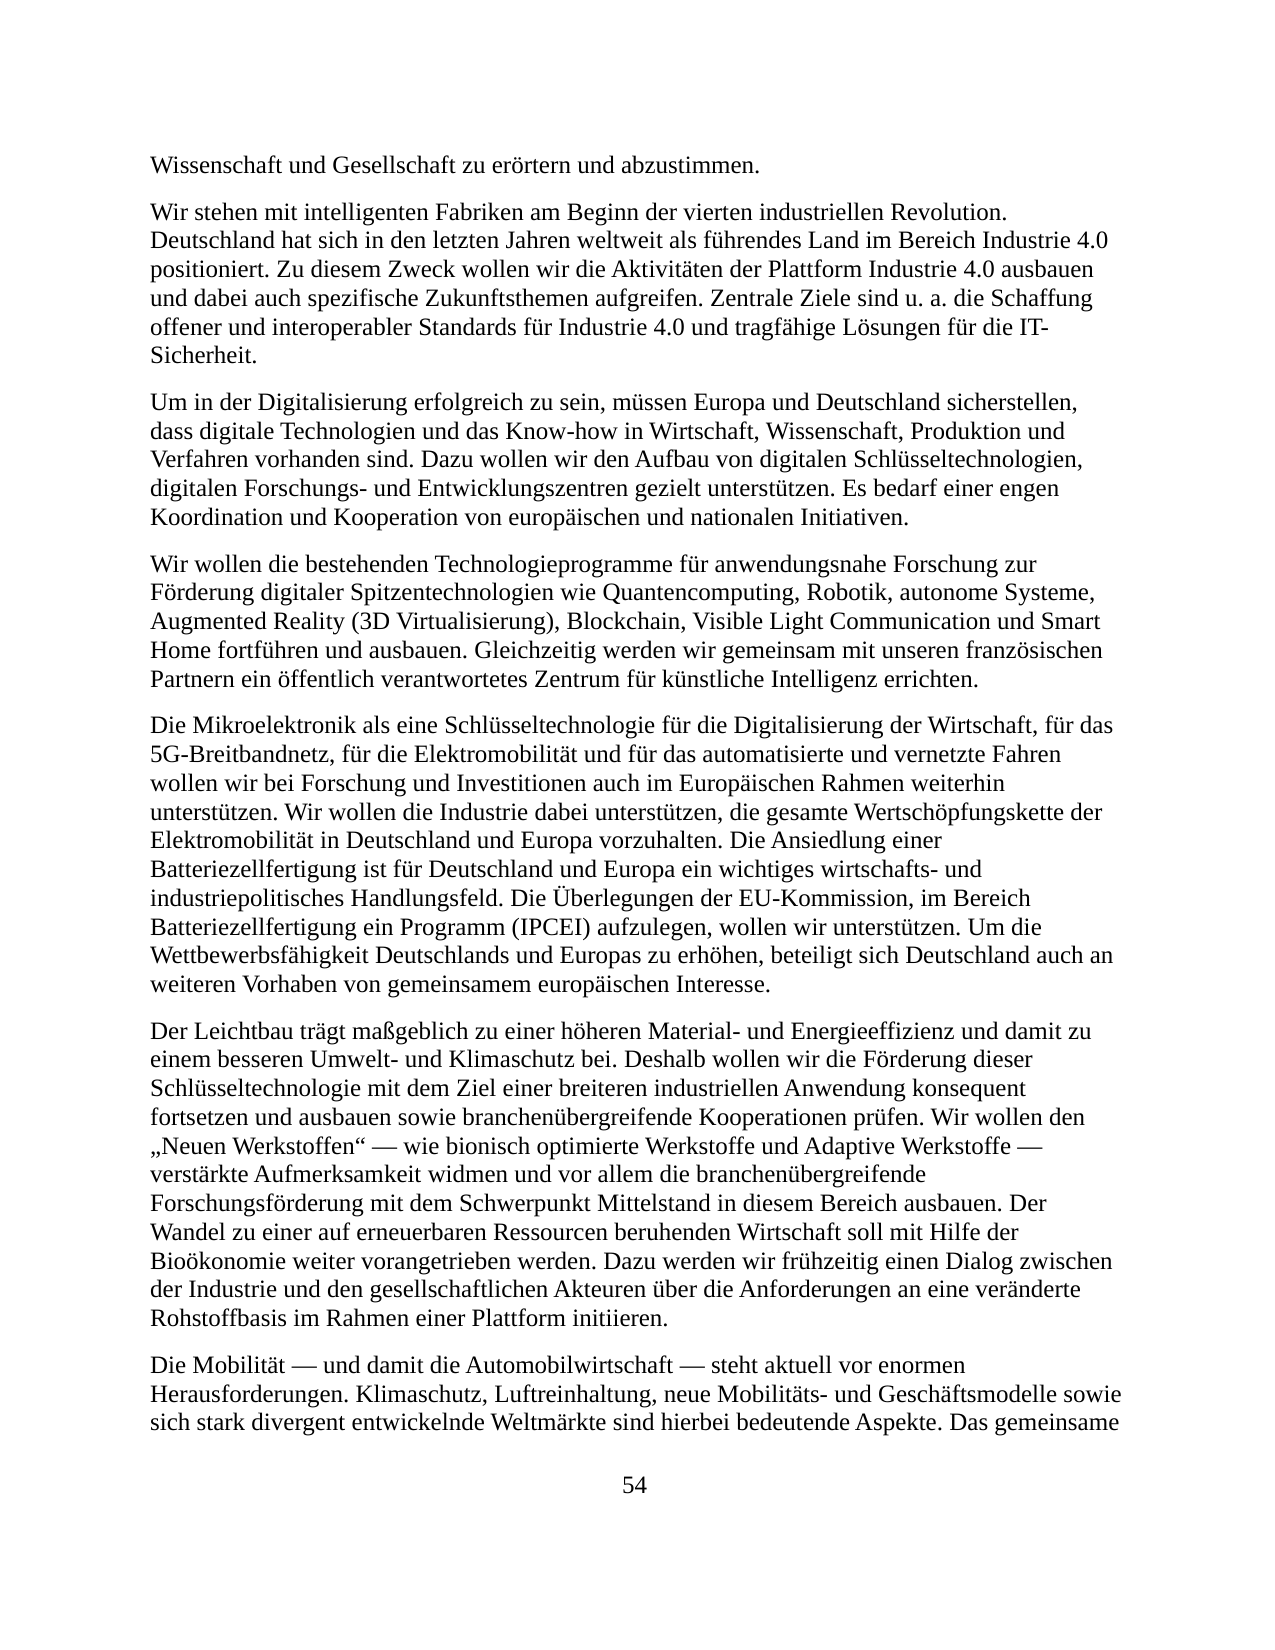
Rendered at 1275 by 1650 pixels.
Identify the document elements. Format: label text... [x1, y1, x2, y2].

text Wir wollen die bestehenden Technologieprogramme für anwendungsnahe Forschung zur Förderung digitaler Spitzentechnologien wie Quantencomputing, Robotik, autonome Systeme, Augmented Reality (3D Virtualisierung), Blockchain, Visible Light Communication und Smart Home fortführen und ausbauen. Gleichzeitig werden wir gemeinsam mit unseren französischen Partnern ein öffentlich verantwortetes Zentrum für künstliche Intelligenz errichten. [150, 549, 1125, 692]
text Der Leichtbau trägt maßgeblich zu einer höheren Material- und Energieeffizienz und damit zu einem besseren Umwelt- und Klimaschutz bei. Deshalb wollen wir die Förderung dieser Schlüsseltechnologie mit dem Ziel einer breiteren industriellen Anwendung konsequent fortsetzen und ausbauen sowie branchenübergreifende Kooperationen prüfen. Wir wollen den „Neuen Werkstoffen“ — wie bionisch optimierte Werkstoffe und Adaptive Werkstoffe — verstärkte Aufmerksamkeit widmen und vor allem die branchenübergreifende Forschungsförderung mit dem Schwerpunkt Mittelstand in diesem Bereich ausbauen. Der Wandel zu einer auf erneuerbaren Ressourcen beruhenden Wirtschaft soll mit Hilfe der Bioökonomie weiter vorangetrieben werden. Dazu werden wir frühzeitig einen Dialog zwischen der Industrie und den gesellschaftlichen Akteuren über die Anforderungen an eine veränderte Rohstoffbasis im Rahmen einer Plattform initiieren. [150, 1016, 1125, 1332]
text Die Mobilität — und damit die Automobilwirtschaft — steht aktuell vor enormen Herausforderungen. Klimaschutz, Luftreinhaltung, neue Mobilitäts- und Geschäftsmodelle sowie sich stark divergent entwickelnde Weltmärkte sind hierbei bedeutende Aspekte. Das gemeinsame [150, 1350, 1125, 1436]
text Die Mikroelektronik als eine Schlüsseltechnologie für die Digitalisierung der Wirtschaft, für das 5G-Breitbandnetz, für die Elektromobilität und für das automatisierte und vernetzte Fahren wollen wir bei Forschung und Investitionen auch im Europäischen Rahmen weiterhin unterstützen. Wir wollen die Industrie dabei unterstützen, die gesamte Wertschöpfungskette der Elektromobilität in Deutschland und Europa vorzuhalten. Die Ansiedlung einer Batteriezellfertigung ist für Deutschland und Europa ein wichtiges wirtschafts- und industriepolitisches Handlungsfeld. Die Überlegungen der EU-Kommission, im Bereich Batteriezellfertigung ein Programm (IPCEI) aufzulegen, wollen wir unterstützen. Um die Wettbewerbsfähigkeit Deutschlands und Europas zu erhöhen, beteiligt sich Deutschland auch an weiteren Vorhaben von gemeinsamem europäischen Interesse. [150, 710, 1125, 998]
text Wir stehen mit intelligenten Fabriken am Beginn der vierten industriellen Revolution. Deutschland hat sich in den letzten Jahren weltweit als führendes Land im Bereich Industrie 4.0 positioniert. Zu diesem Zweck wollen wir die Aktivitäten der Plattform Industrie 4.0 ausbauen und dabei auch spezifische Zukunftsthemen aufgreifen. Zentrale Ziele sind u. a. die Schaffung offener und interoperabler Standards für Industrie 4.0 und tragfähige Lösungen für die IT-Sicherheit. [150, 197, 1125, 369]
text Wissenschaft und Gesellschaft zu erörtern und abzustimmen. [150, 150, 1125, 179]
text Um in der Digitalisierung erfolgreich zu sein, müssen Europa und Deutschland sicherstellen, dass digitale Technologien und das Know-how in Wirtschaft, Wissenschaft, Produktion und Verfahren vorhanden sind. Dazu wollen wir den Aufbau von digitalen Schlüsseltechnologien, digitalen Forschungs- und Entwicklungszentren gezielt unterstützen. Es bedarf einer engen Koordination und Kooperation von europäischen und nationalen Initiativen. [150, 387, 1125, 531]
